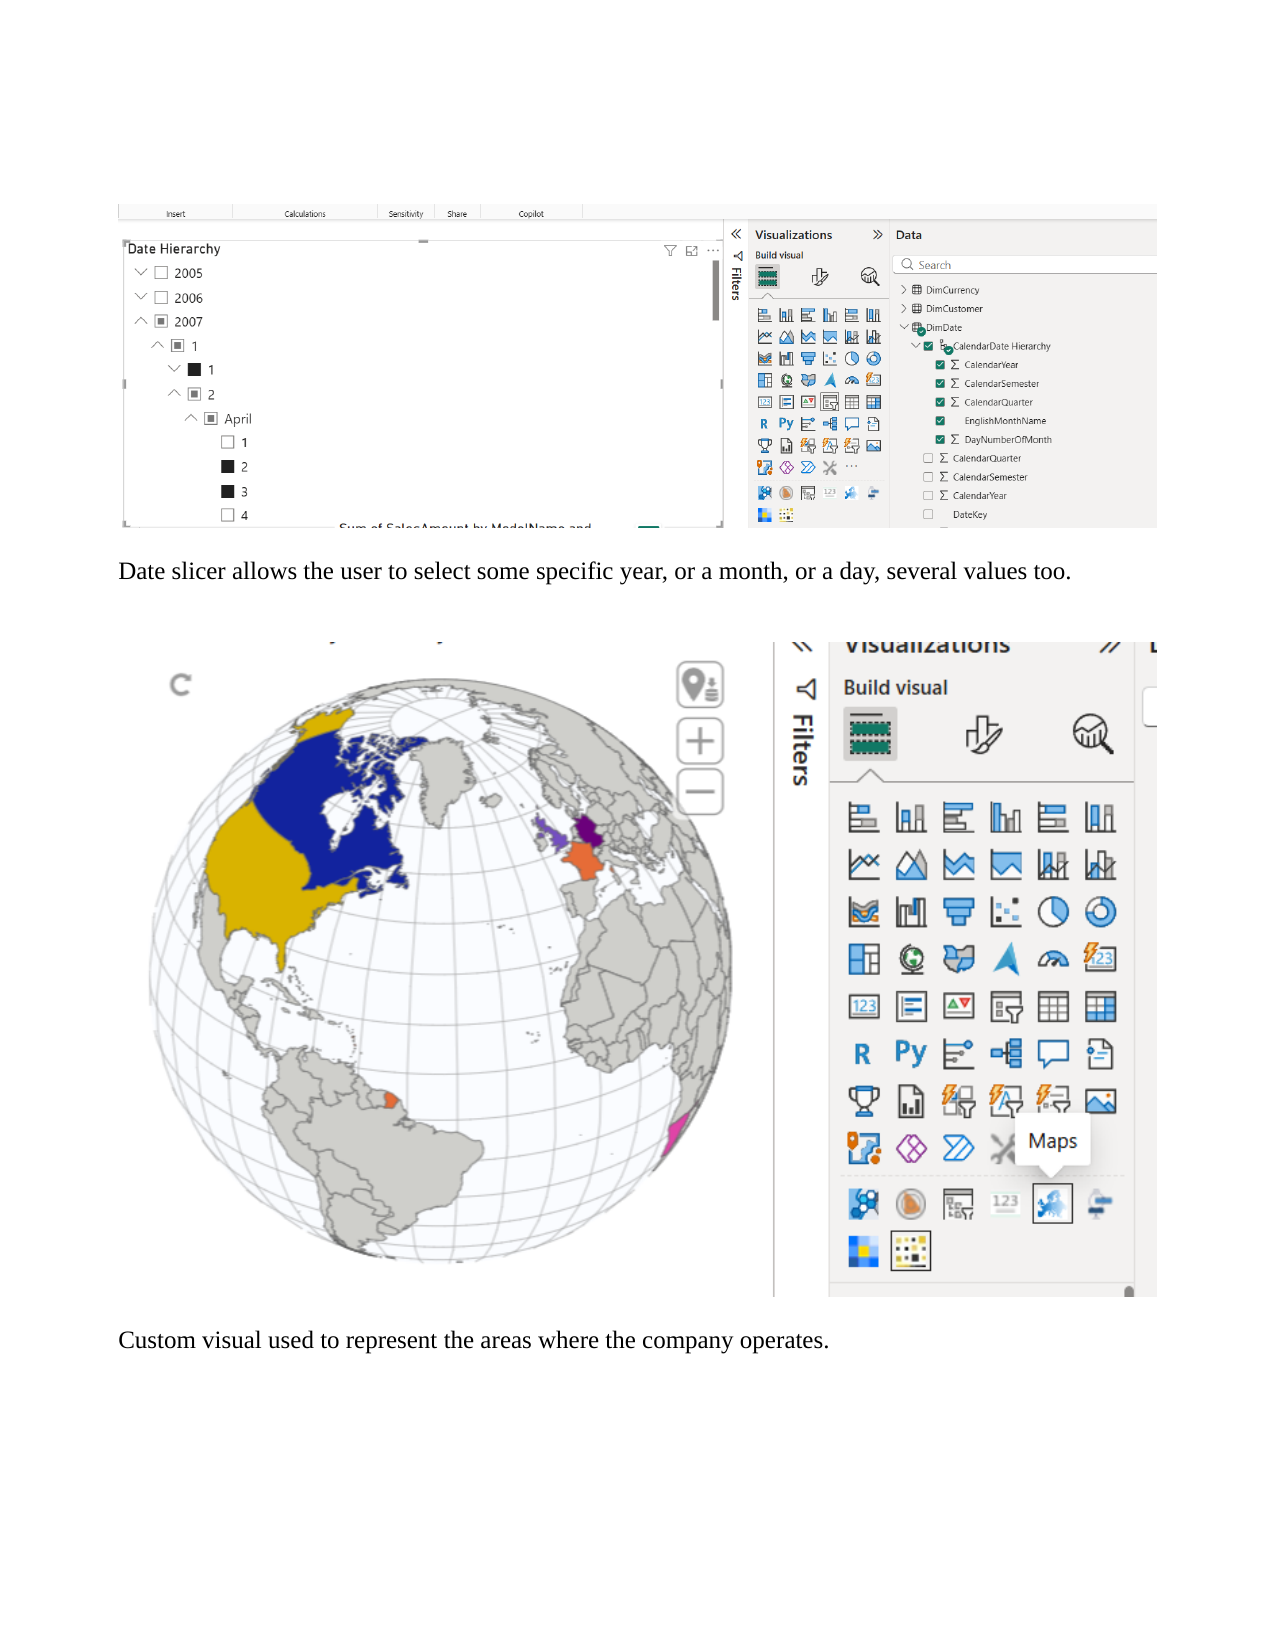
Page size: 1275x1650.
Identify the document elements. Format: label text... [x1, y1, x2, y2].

picture [118, 642, 1157, 1297]
text Date slicer allows the user to select some specific year, or a month, or a day, several values too. [118, 556, 1157, 585]
picture [118, 204, 1157, 528]
text Custom visual used to represent the areas where the company operates. [118, 1325, 1157, 1354]
